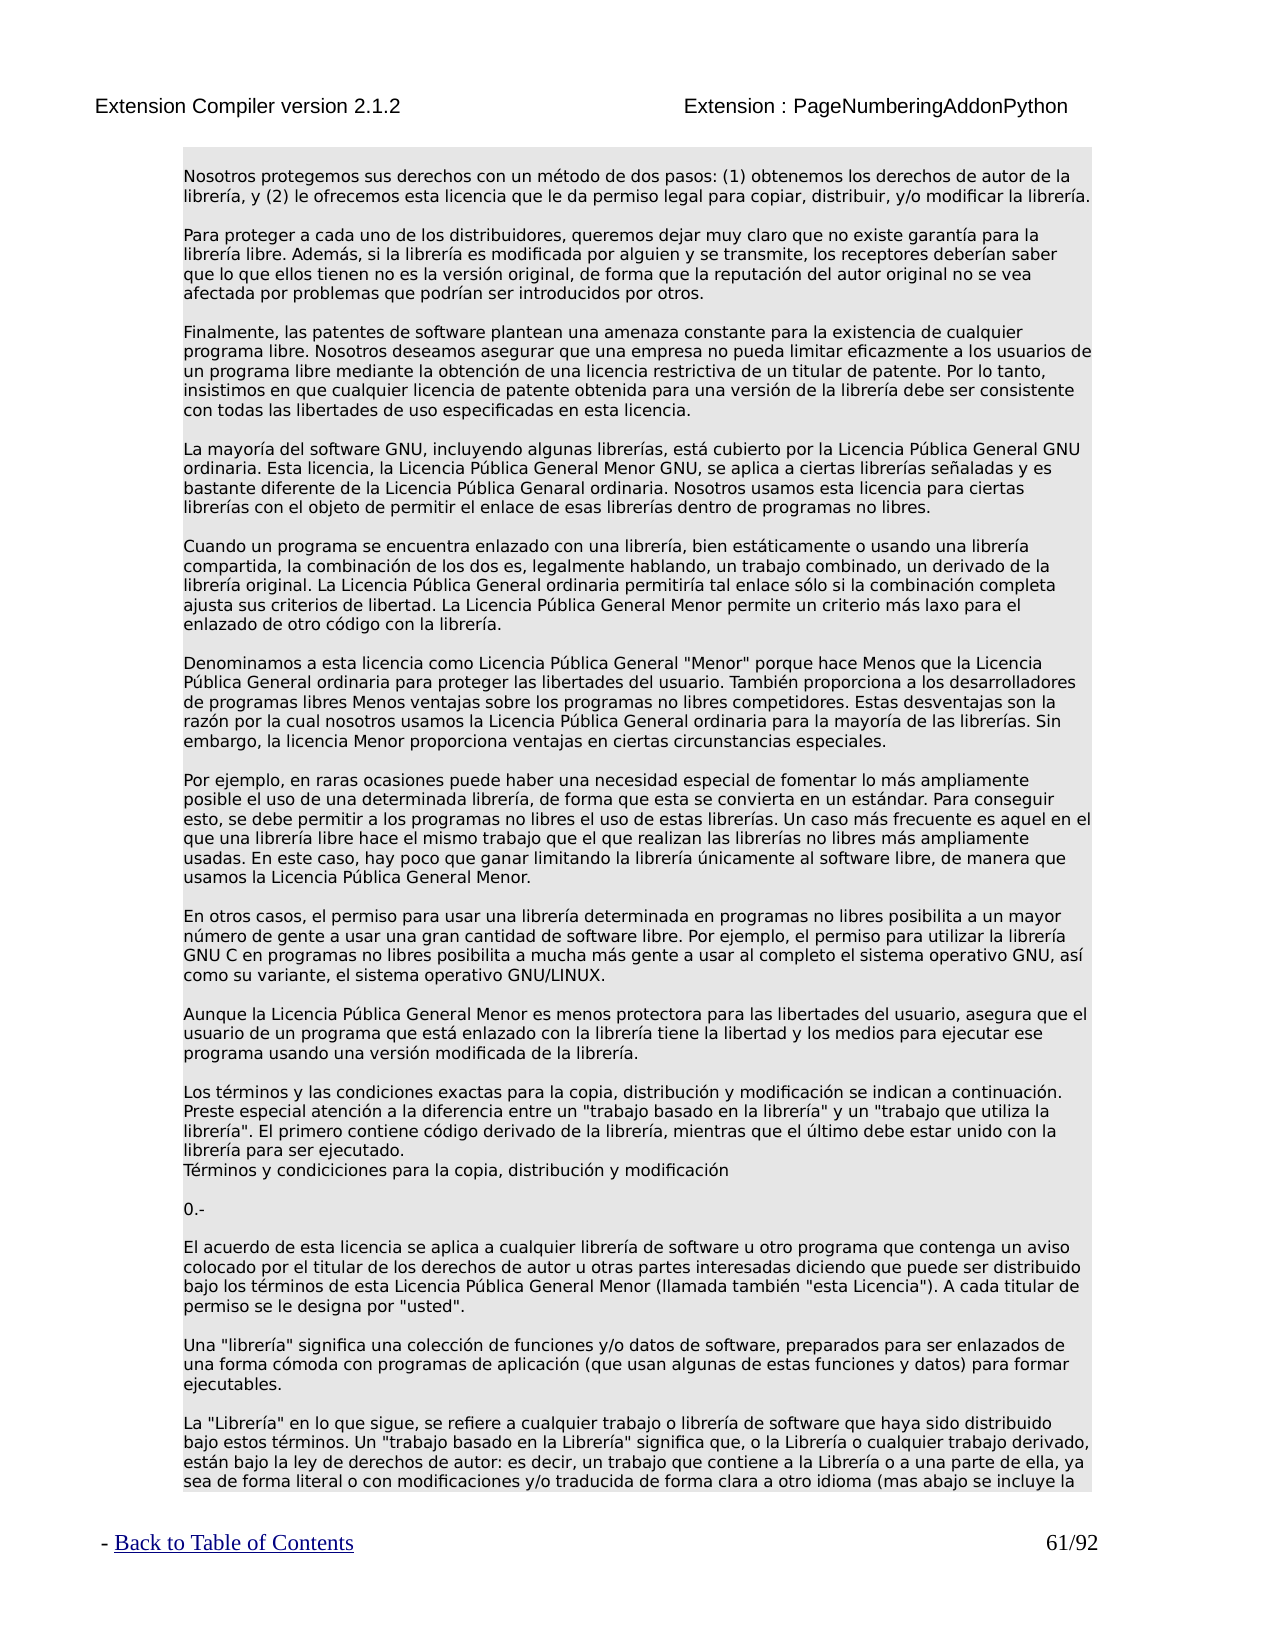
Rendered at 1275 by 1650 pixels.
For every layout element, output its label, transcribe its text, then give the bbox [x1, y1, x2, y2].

text Los términos y las condiciones exactas para la copia, distribución y modificación se indican a continuación. Preste especial atención a la diferencia entre un "trabajo basado en la librería" y un "trabajo que utiliza la librería". El primero contiene código derivado de la librería, mientras que el último debe estar unido con la librería para ser ejecutado. [183, 1082, 1092, 1160]
text Nosotros protegemos sus derechos con un método de dos pasos: (1) obtenemos los derechos de autor de la librería, y (2) le ofrecemos esta licencia que le da permiso legal para copiar, distribuir, y/o modificar la librería. [183, 167, 1092, 206]
text Cuando un programa se encuentra enlazado con una librería, bien estáticamente o usando una librería compartida, la combinación de los dos es, legalmente hablando, un trabajo combinado, un derivado de la librería original. La Licencia Pública General ordinaria permitiría tal enlace sólo si la combinación completa ajusta sus criterios de libertad. La Licencia Pública General Menor permite un criterio más laxo para el enlazado de otro código con la librería. [183, 537, 1092, 634]
text Una "librería" significa una colección de funciones y/o datos de software, preparados para ser enlazados de una forma cómoda con programas de aplicación (que usan algunas de estas funciones y datos) para formar ejecutables. [183, 1336, 1092, 1394]
text Aunque la Licencia Pública General Menor es menos protectora para las libertades del usuario, asegura que el usuario de un programa que está enlazado con la librería tiene la libertad y los medios para ejecutar ese programa usando una versión modificada de la librería. [183, 1004, 1092, 1063]
text Para proteger a cada uno de los distribuidores, queremos dejar muy claro que no existe garantía para la librería libre. Además, si la librería es modificada por alguien y se transmite, los receptores deberían saber que lo que ellos tienen no es la versión original, de forma que la reputación del autor original no se vea afectada por problemas que podrían ser introducidos por otros. [183, 225, 1092, 303]
text La mayoría del software GNU, incluyendo algunas librerías, está cubierto por la Licencia Pública General GNU ordinaria. Esta licencia, la Licencia Pública General Menor GNU, se aplica a ciertas librerías señaladas y es bastante diferente de la Licencia Pública Genaral ordinaria. Nosotros usamos esta licencia para ciertas librerías con el objeto de permitir el enlace de esas librerías dentro de programas no libres. [183, 440, 1092, 518]
text Términos y condiciciones para la copia, distribución y modificación [183, 1160, 1092, 1180]
text El acuerdo de esta licencia se aplica a cualquier librería de software u otro programa que contenga un aviso colocado por el titular de los derechos de autor u otras partes interesadas diciendo que puede ser distribuido bajo los términos de esta Licencia Pública General Menor (llamada también "esta Licencia"). A cada titular de permiso se le designa por "usted". [183, 1238, 1092, 1316]
text En otros casos, el permiso para usar una librería determinada en programas no libres posibilita a un mayor número de gente a usar una gran cantidad de software libre. Por ejemplo, el permiso para utilizar la librería GNU C en programas no libres posibilita a mucha más gente a usar al completo el sistema operativo GNU, así como su variante, el sistema operativo GNU/LINUX. [183, 907, 1092, 985]
text Denominamos a esta licencia como Licencia Pública General "Menor" porque hace Menos que la Licencia Pública General ordinaria para proteger las libertades del usuario. También proporciona a los desarrolladores de programas libres Menos ventajas sobre los programas no libres competidores. Estas desventajas son la razón por la cual nosotros usamos la Licencia Pública General ordinaria para la mayoría de las librerías. Sin embargo, la licencia Menor proporciona ventajas en ciertas circunstancias especiales. [183, 654, 1092, 751]
text La "Librería" en lo que sigue, se refiere a cualquier trabajo o librería de software que haya sido distribuido bajo estos términos. Un "trabajo basado en la Librería" significa que, o la Librería o cualquier trabajo derivado, están bajo la ley de derechos de autor: es decir, un trabajo que contiene a la Librería o a una parte de ella, ya sea de forma literal o con modificaciones y/o traducida de forma clara a otro idioma (mas abajo se incluye la [183, 1414, 1092, 1492]
text Finalmente, las patentes de software plantean una amenaza constante para la existencia de cualquier programa libre. Nosotros deseamos asegurar que una empresa no pueda limitar eficazmente a los usuarios de un programa libre mediante la obtención de una licencia restrictiva de un titular de patente. Por lo tanto, insistimos en que cualquier licencia de patente obtenida para una versión de la librería debe ser consistente con todas las libertades de uso especificadas en esta licencia. [183, 323, 1092, 420]
text 0.- [183, 1199, 1092, 1219]
text Por ejemplo, en raras ocasiones puede haber una necesidad especial de fomentar lo más ampliamente posible el uso de una determinada librería, de forma que esta se convierta en un estándar. Para conseguir esto, se debe permitir a los programas no libres el uso de estas librerías. Un caso más frecuente es aquel en el que una librería libre hace el mismo trabajo que el que realizan las librerías no libres más ampliamente usadas. En este caso, hay poco que ganar limitando la librería únicamente al software libre, de manera que usamos la Licencia Pública General Menor. [183, 771, 1092, 888]
